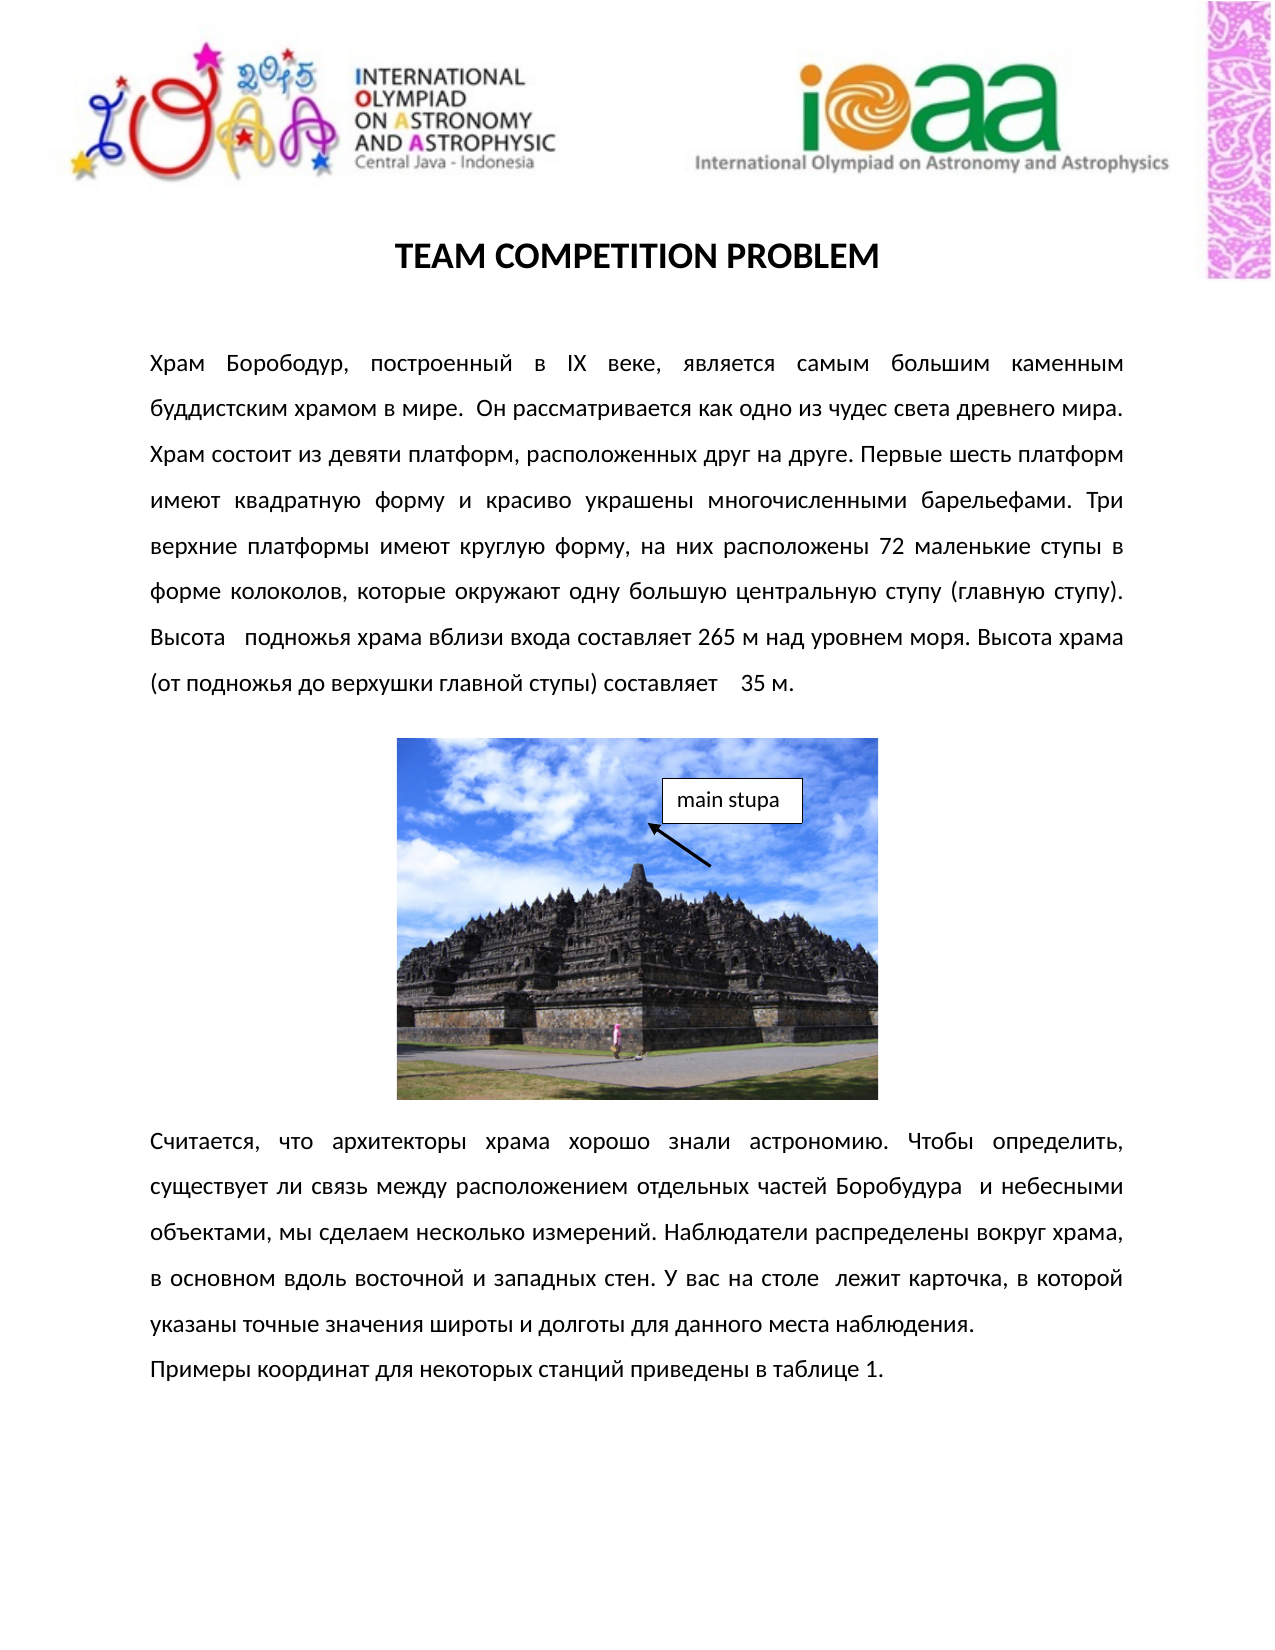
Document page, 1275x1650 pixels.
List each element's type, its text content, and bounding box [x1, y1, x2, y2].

list TEAM COMPETITION PROBLEM [150, 232, 1125, 278]
list Храм Борободур, построенный в IX веке, является самым большим каменным буддистским храмом в мире. Он рассматривается как одно из чудес света древнего мира. Храм состоит из девяти платформ, расположенных друг на друге. Первые шесть платформ имеют квадратную форму и красиво украшены многочисленными барельефами. Три верхние платформы имеют круглую форму, на них расположены 72 маленькие ступы в форме колоколов, которые окружают одну большую центральную ступу (главную ступу). Высота подножья храма вблизи входа составляет 265 м над уровнем моря. Высота храма (от подножья до верхушки главной ступы) составляет 35 м. [150, 347, 1125, 697]
text Считается, что архитекторы храма хорошо знали астрономию. Чтобы определить, существует ли связь между расположением отдельных частей Боробудура и небесными объектами, мы сделаем несколько измерений. Наблюдатели распределены вокруг храма, в основном вдоль восточной и западных стен. У вас на столе лежит карточка, в которой указаны точные значения широты и долготы для данного места наблюдения. [150, 1125, 1125, 1338]
picture [0, 1, 1274, 282]
picture [396, 738, 879, 1100]
text main stupa [677, 786, 787, 813]
text Примеры координат для некоторых станций приведены в таблице 1. [150, 1353, 1125, 1384]
